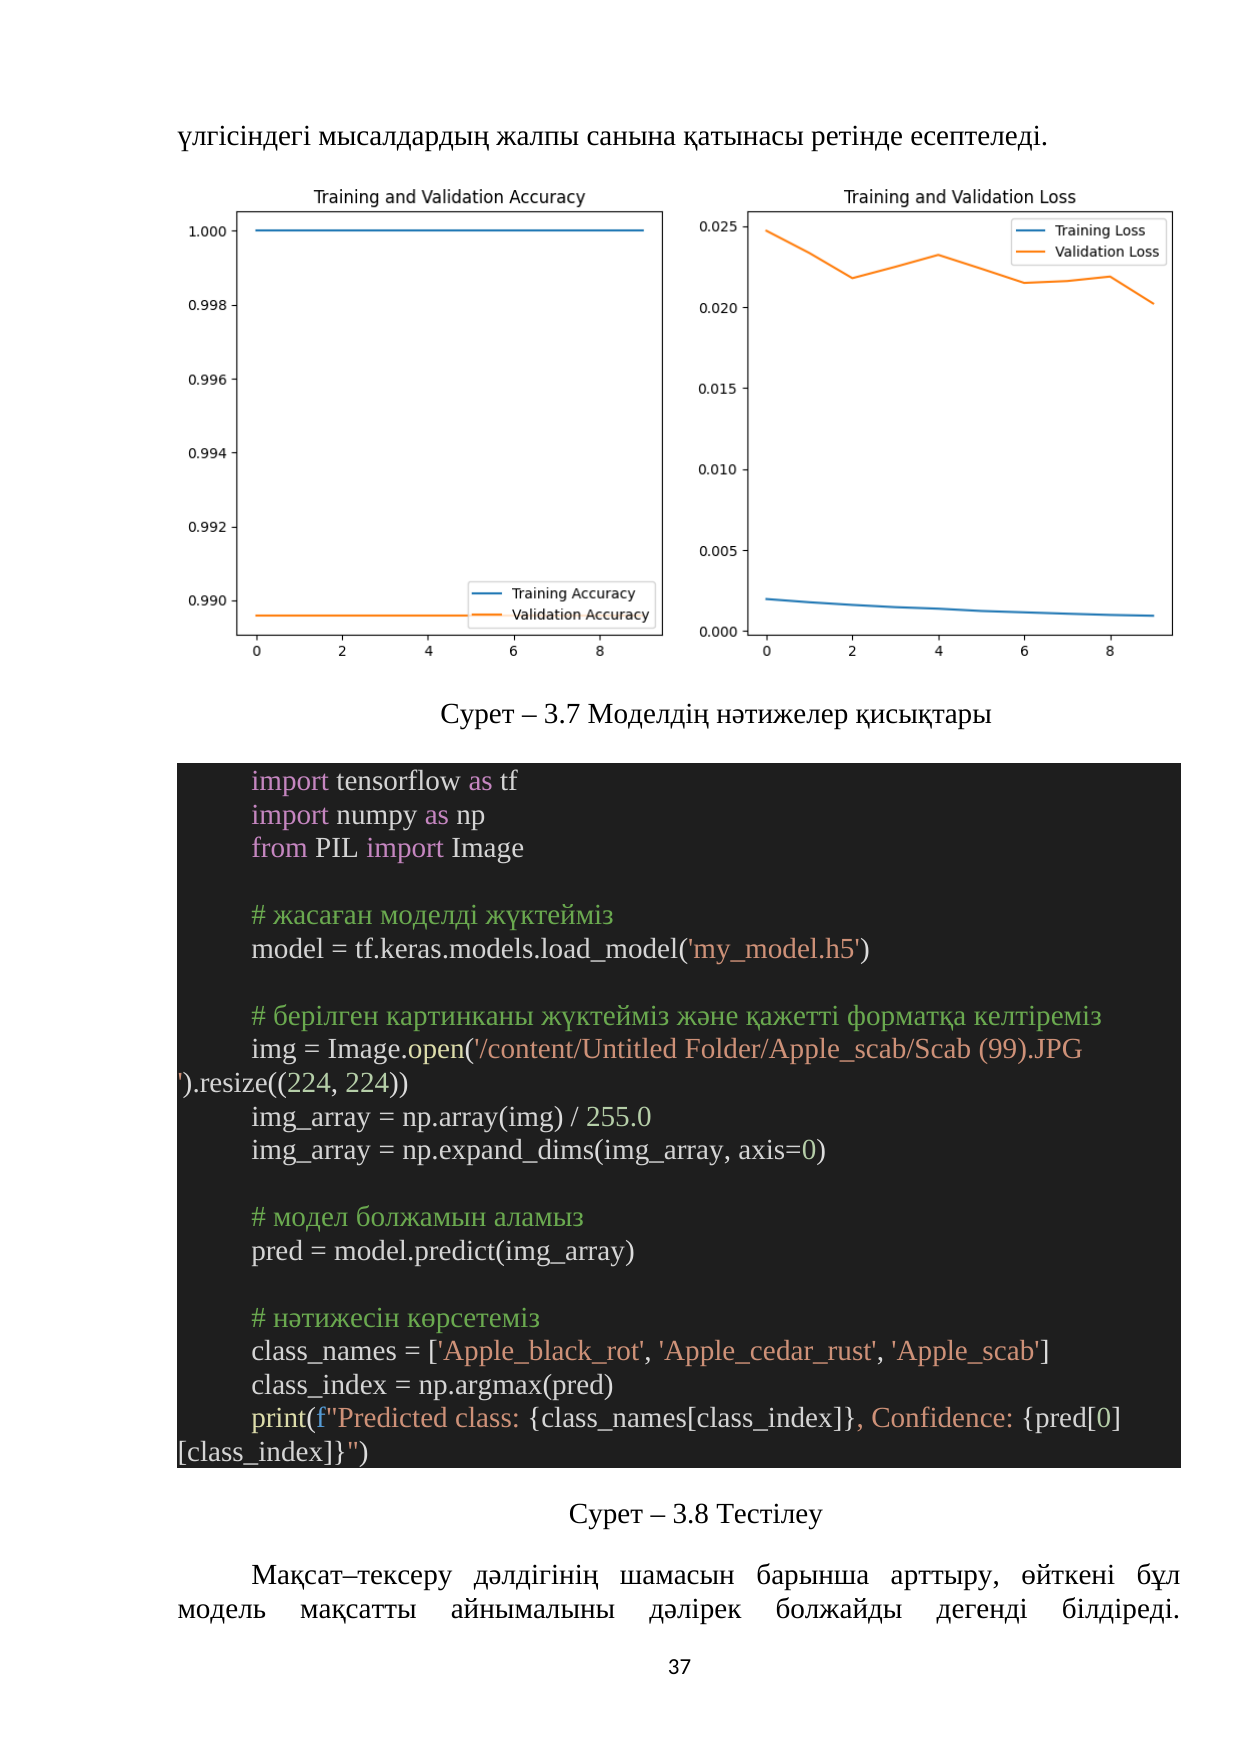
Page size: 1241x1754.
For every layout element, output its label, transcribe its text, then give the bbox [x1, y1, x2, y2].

text class_names = ['Apple_black_rot', 'Apple_cedar_rust', 'Apple_scab'] [177, 1333, 1181, 1367]
text # жасаған моделді жүктейміз [177, 897, 1181, 931]
text үлгісіндегі мысалдардың жалпы санына қатынасы ретінде есептеледі. [177, 118, 1181, 152]
text import numpy as np [177, 797, 1181, 830]
text # модел болжамын аламыз [177, 1199, 1181, 1233]
text # берілген картинканы жүктейміз және қажетті форматқа келтіреміз [177, 998, 1181, 1032]
text class_index = np.argmax(pred) [177, 1367, 1181, 1401]
picture [177, 179, 1182, 669]
text # нәтижесін көрсетеміз [177, 1300, 1181, 1333]
text model = tf.keras.models.load_model('my_model.h5') [177, 931, 1181, 964]
text img_array = np.expand_dims(img_array, axis=0) [177, 1132, 1181, 1166]
text Сурет – 3.8 Тестілеу [177, 1496, 1181, 1529]
text print(f"Predicted class: {class_names[class_index]}, Confidence: {pred[0][class_index]}") [177, 1401, 1181, 1468]
text img = Image.open('/content/Untitled Folder/Apple_scab/Scab (99).JPG').resize((224, 224)) [177, 1032, 1181, 1099]
text Сурет – 3.7 Моделдің нәтижелер қисықтары [177, 696, 1181, 730]
text pred = model.predict(img_array) [177, 1233, 1181, 1266]
text import tensorflow as tf [177, 763, 1181, 797]
text img_array = np.array(img) / 255.0 [177, 1099, 1181, 1132]
text Мақсат–тексеру дәлдігінің шамасын барынша арттыру, өйткені бұл модель мақсатты айнымалыны дәлірек болжайды дегенді білдіреді. [177, 1557, 1181, 1624]
text from PIL import Image [177, 830, 1181, 864]
